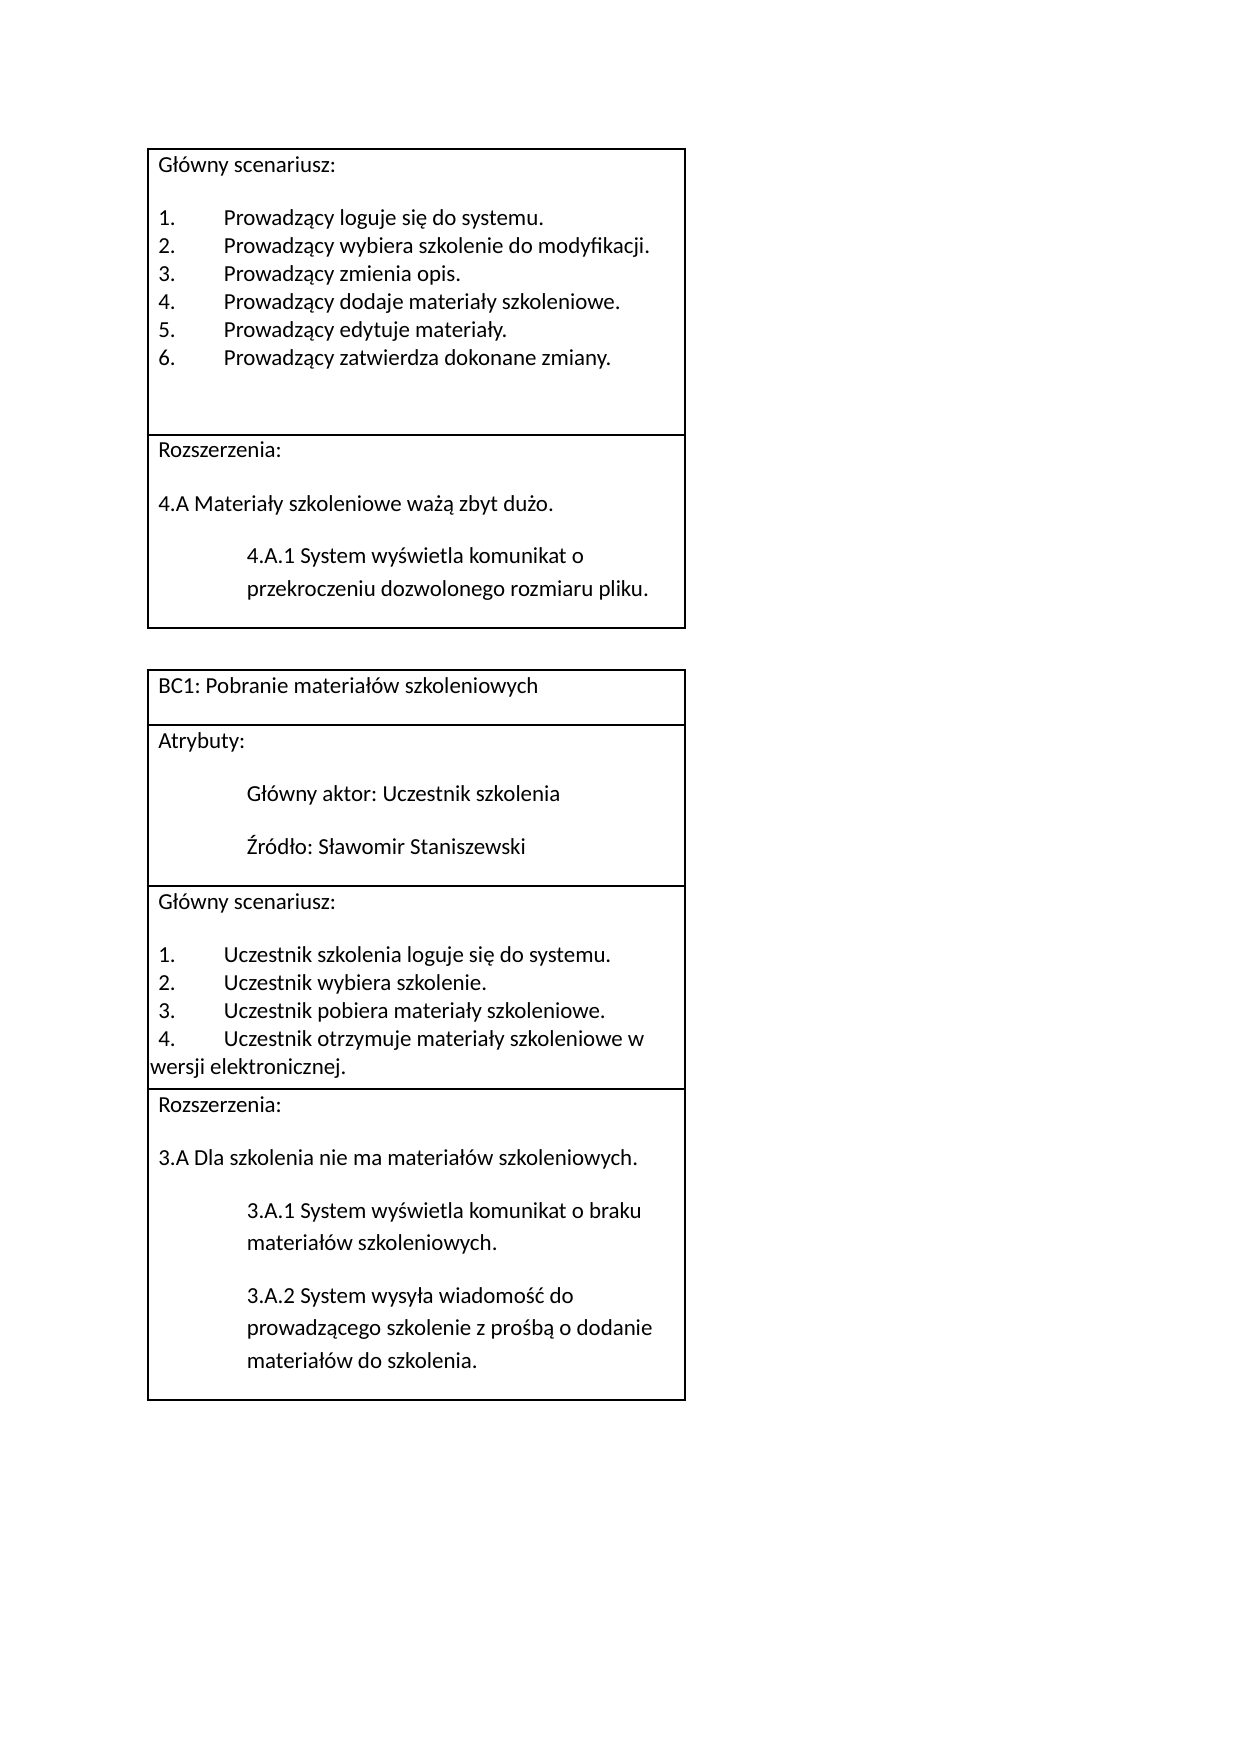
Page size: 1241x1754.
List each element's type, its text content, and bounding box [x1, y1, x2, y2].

table_cell Główny scenariusz: Uczestnik szkolenia loguje się do systemu. Uczestnik wybiera szkolenie. Uczestnik pobiera materiały szkoleniowe. Uczestnik otrzymuje materiały szkoleniowe w wersji elektronicznej. [149, 887, 684, 1088]
table_cell Atrybuty: Główny aktor: Uczestnik szkolenia Źródło: Sławomir Staniszewski [149, 726, 684, 885]
table_cell Główny scenariusz: Prowadzący loguje się do systemu. Prowadzący wybiera szkolenie do modyfikacji. Prowadzący zmienia opis. Prowadzący dodaje materiały szkoleniowe. Prowadzący edytuje materiały. Prowadzący zatwierdza dokonane zmiany. [149, 150, 684, 433]
table_header BC1: Pobranie materiałów szkoleniowych [149, 671, 684, 724]
table_cell Rozszerzenia: 3.A Dla szkolenia nie ma materiałów szkoleniowych. 3.A.1 System wyświetla komunikat o braku materiałów szkoleniowych. 3.A.2 System wysyła wiadomość do prowadzącego szkolenie z prośbą o dodanie materiałów do szkolenia. [149, 1090, 684, 1398]
table_cell Rozszerzenia: 4.A Materiały szkoleniowe ważą zbyt dużo. 4.A.1 System wyświetla komunikat o przekroczeniu dozwolonego rozmiaru pliku. [149, 436, 684, 627]
